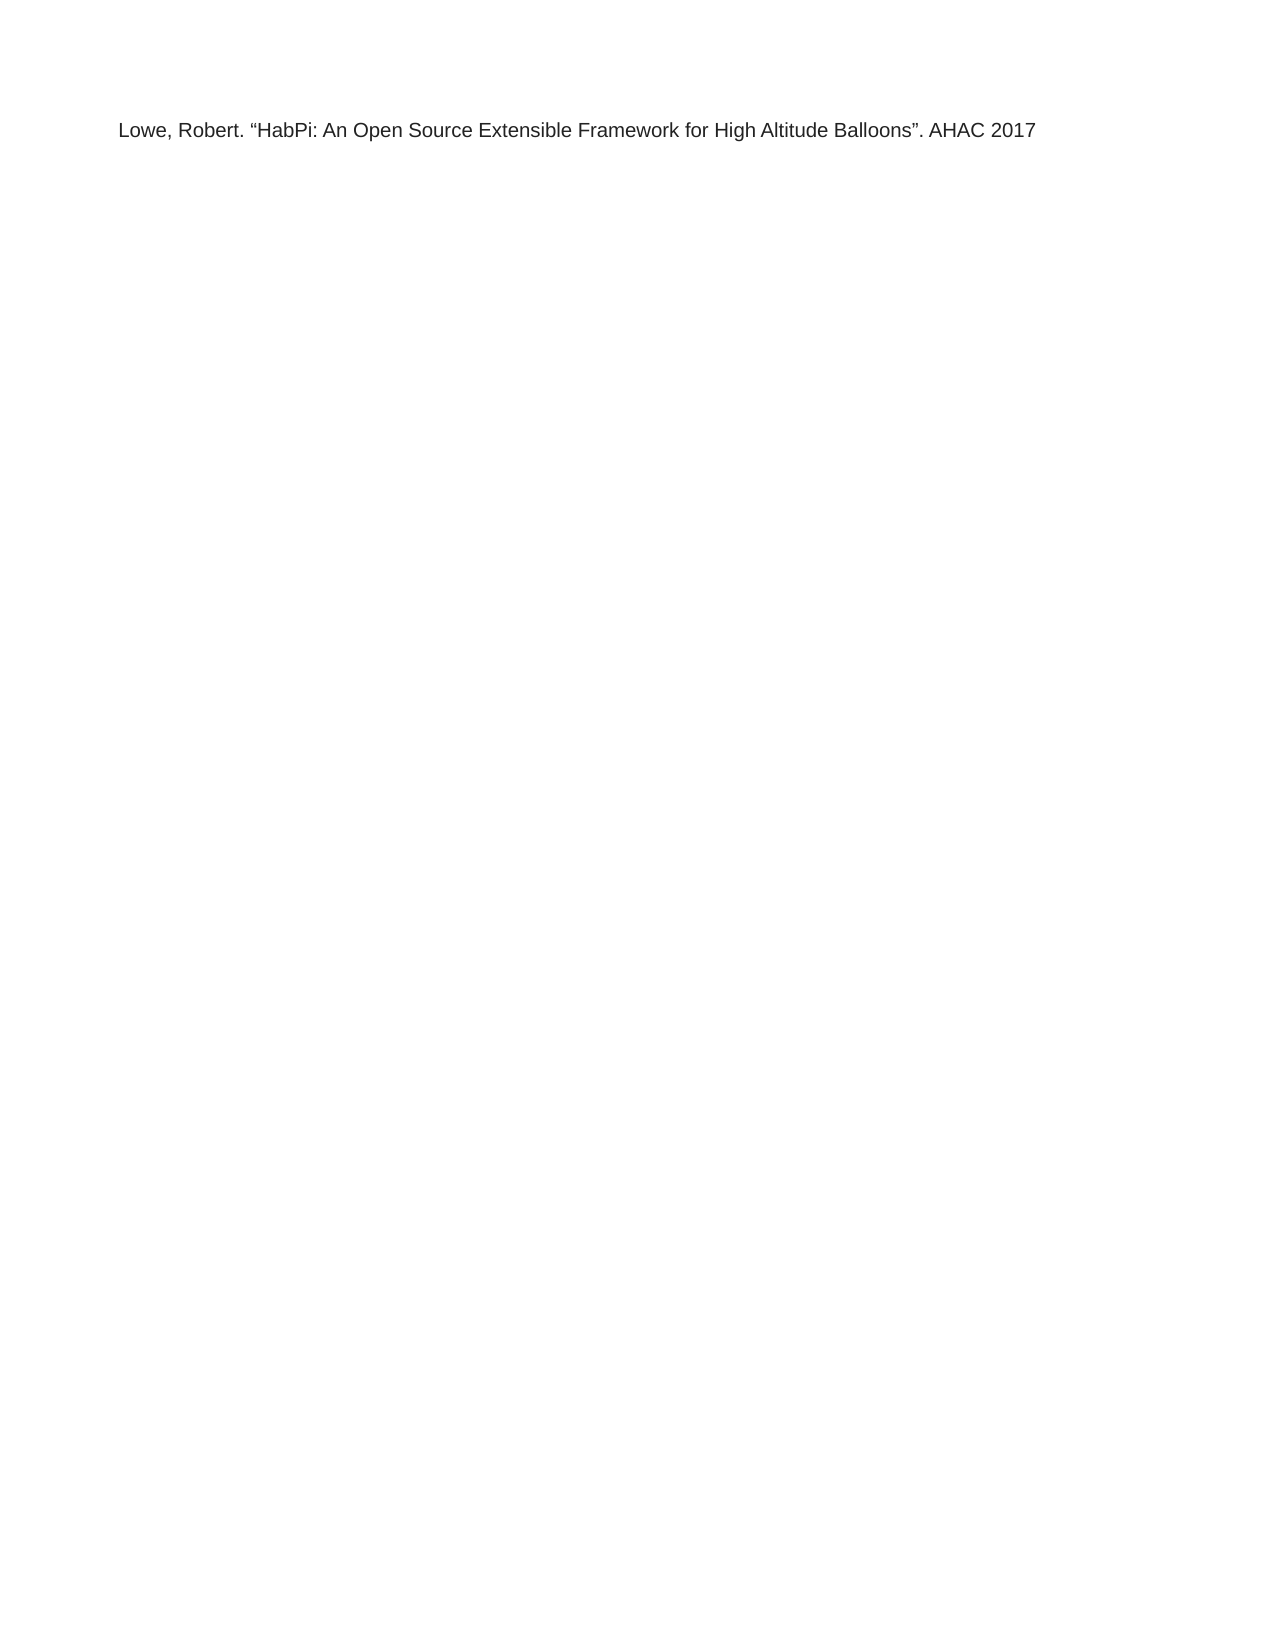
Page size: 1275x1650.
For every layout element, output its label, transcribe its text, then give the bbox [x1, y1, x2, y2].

text Lowe, Robert. “HabPi: An Open Source Extensible Framework for High Altitude Balloons”. AHAC 2017 [118, 118, 1157, 141]
